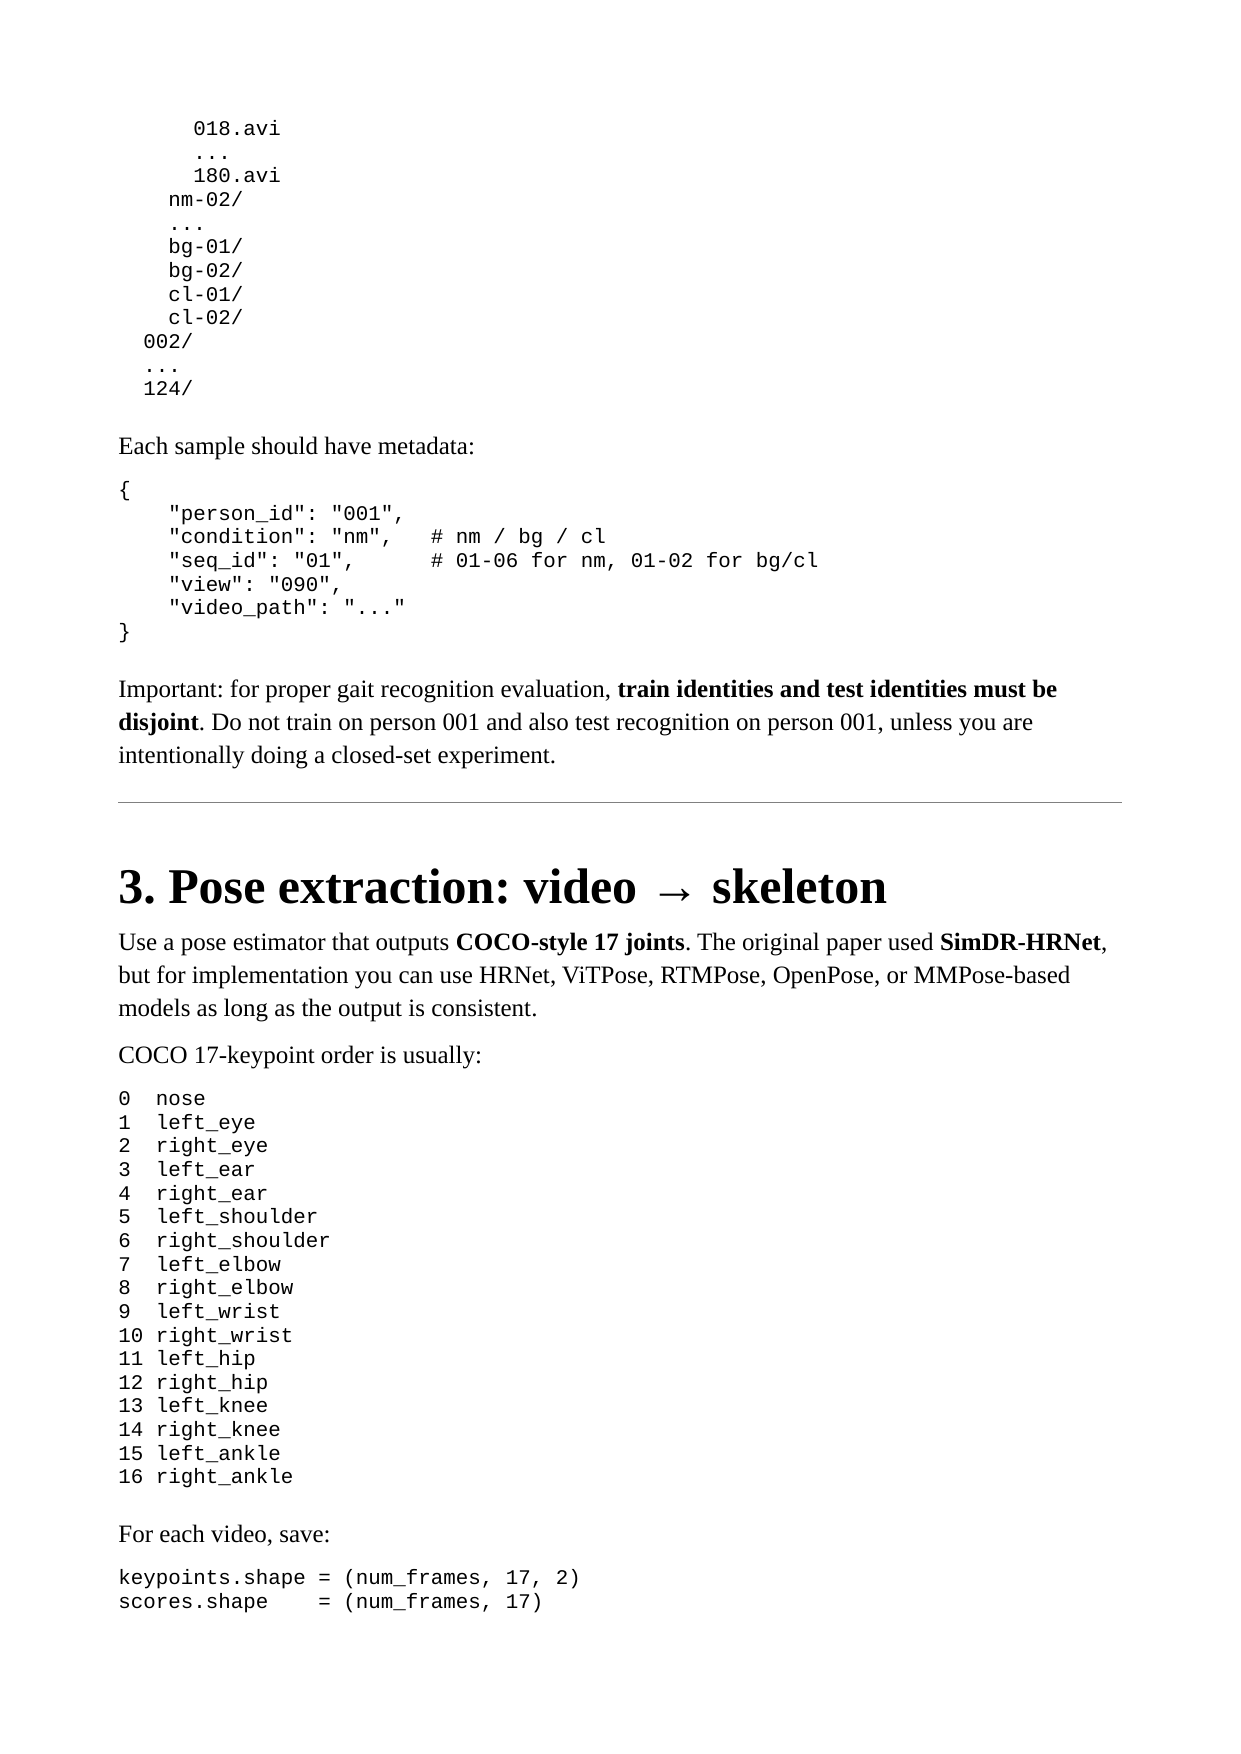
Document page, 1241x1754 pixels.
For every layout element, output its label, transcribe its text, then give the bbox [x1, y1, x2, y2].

text bg-01/ [118, 236, 1122, 260]
text 10 right_wrist [118, 1324, 1122, 1348]
text 16 right_ankle [118, 1466, 1122, 1490]
text cl-02/ [118, 307, 1122, 331]
text "video_path": "..." [118, 597, 1122, 621]
text 124/ [118, 378, 1122, 402]
text "person_id": "001", [118, 503, 1122, 526]
text 15 left_ankle [118, 1443, 1122, 1466]
text 7 left_elbow [118, 1254, 1122, 1277]
text ... [118, 142, 1122, 165]
text 9 left_wrist [118, 1301, 1122, 1324]
subtitle 3. Pose extraction: video → skeleton [118, 857, 1122, 914]
text 1 left_eye [118, 1112, 1122, 1135]
text 3 left_ear [118, 1159, 1122, 1183]
text 180.avi [118, 165, 1122, 189]
text scores.shape = (num_frames, 17) [118, 1591, 1122, 1614]
text 018.avi [118, 118, 1122, 142]
text 8 right_elbow [118, 1277, 1122, 1301]
text For each video, save: [118, 1519, 1122, 1548]
text 13 left_knee [118, 1396, 1122, 1419]
text 12 right_hip [118, 1372, 1122, 1396]
text bg-02/ [118, 260, 1122, 284]
text ... [118, 213, 1122, 236]
text 5 left_shoulder [118, 1206, 1122, 1230]
text Use a pose estimator that outputs COCO-style 17 joints. The original paper used SimDR-HRNet, but for implementation you can use HRNet, ViTPose, RTMPose, OpenPose, or MMPose-based models as long as the output is consistent. [118, 927, 1122, 1022]
text 0 nose [118, 1088, 1122, 1112]
text 002/ [118, 331, 1122, 354]
text 11 left_hip [118, 1348, 1122, 1372]
text nm-02/ [118, 189, 1122, 213]
text COCO 17-keypoint order is usually: [118, 1041, 1122, 1069]
text keypoints.shape = (num_frames, 17, 2) [118, 1567, 1122, 1591]
text Important: for proper gait recognition evaluation, train identities and test identities must be disjoint. Do not train on person 001 and also test recognition on person 001, unless you are intentionally doing a closed-set experiment. [118, 674, 1122, 769]
text 6 right_shoulder [118, 1230, 1122, 1254]
text ... [118, 354, 1122, 378]
text cl-01/ [118, 284, 1122, 307]
text "view": "090", [118, 573, 1122, 597]
text Each sample should have metadata: [118, 431, 1122, 460]
text 2 right_eye [118, 1135, 1122, 1159]
text 14 right_knee [118, 1419, 1122, 1443]
text } [118, 621, 1122, 644]
text "seq_id": "01", # 01-06 for nm, 01-02 for bg/cl [118, 550, 1122, 573]
text "condition": "nm", # nm / bg / cl [118, 526, 1122, 550]
text 4 right_ear [118, 1183, 1122, 1206]
text { [118, 479, 1122, 503]
